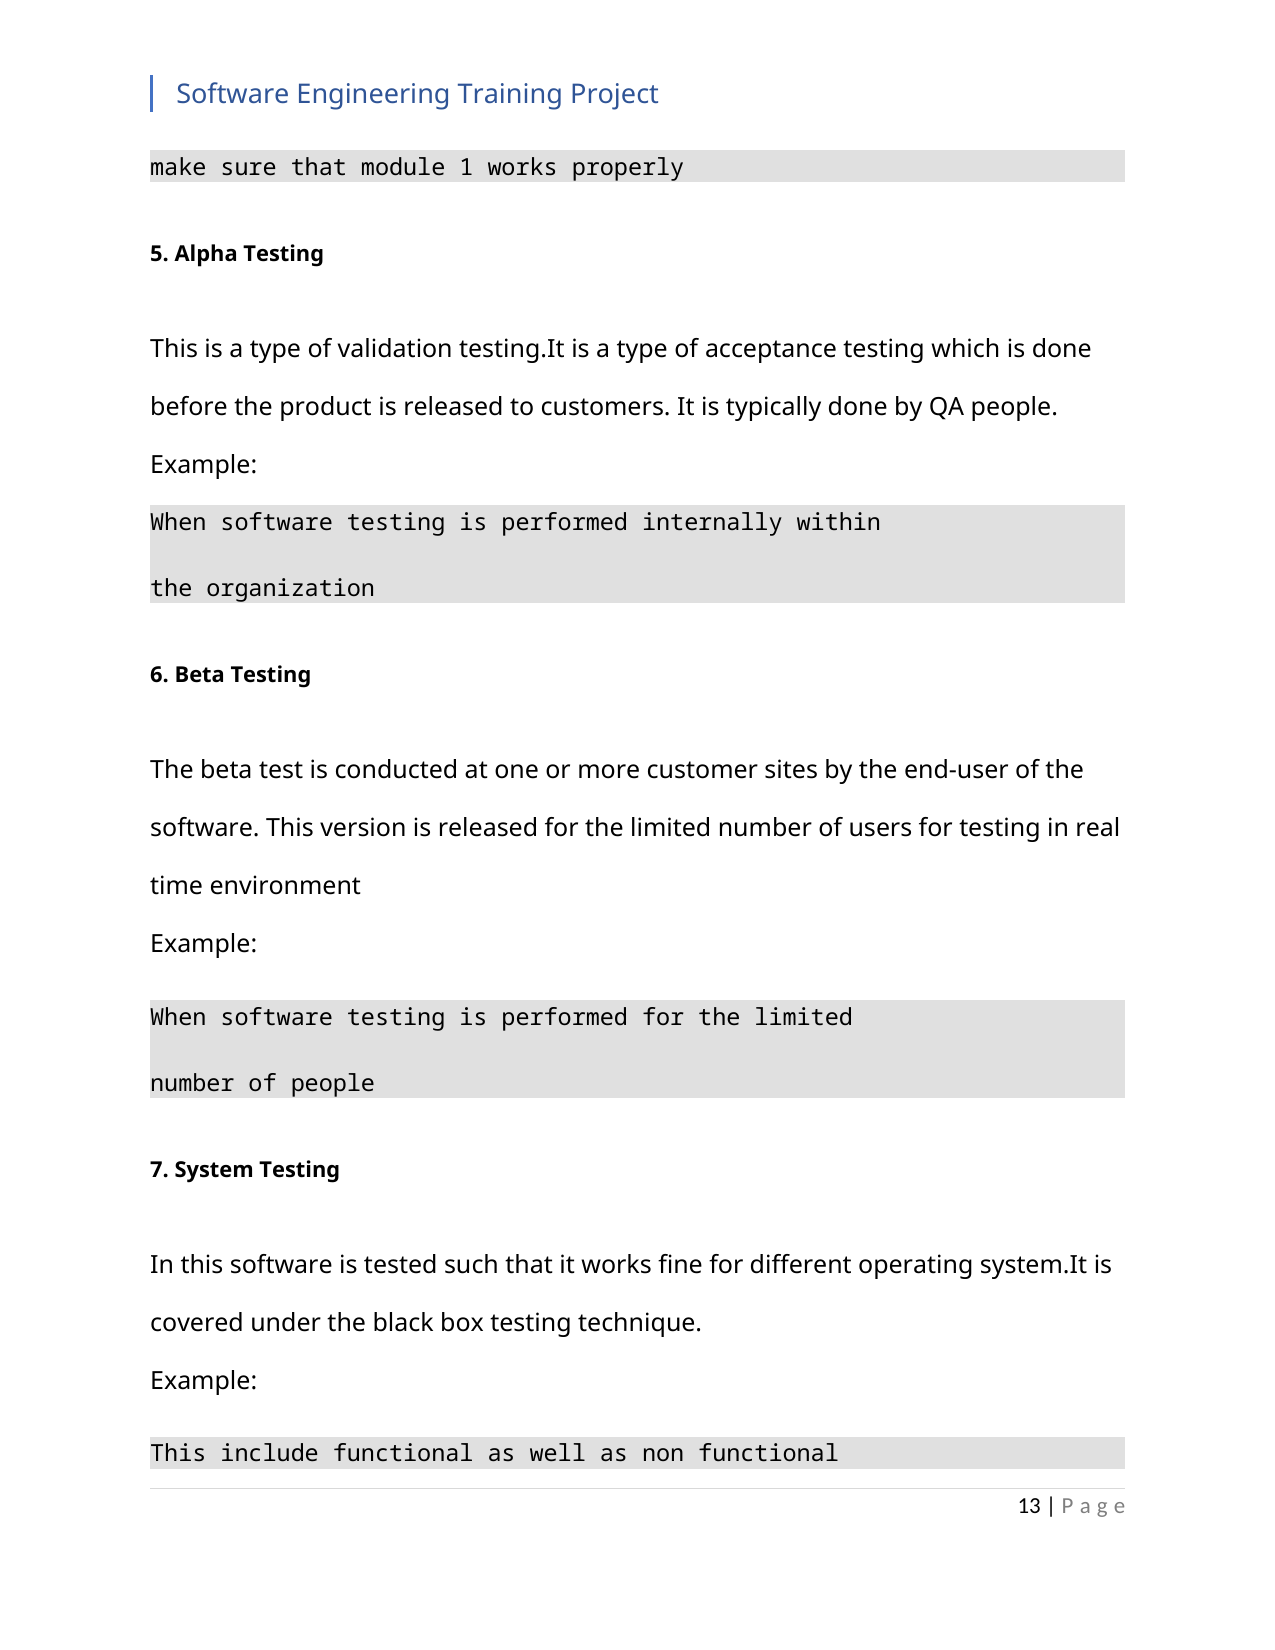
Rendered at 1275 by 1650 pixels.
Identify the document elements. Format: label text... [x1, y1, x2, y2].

text number of people [150, 1066, 1125, 1098]
text When software testing is performed for the limited [150, 1000, 1125, 1032]
text make sure that module 1 works properly [150, 150, 1125, 182]
subtitle 6. Beta Testing [150, 659, 1125, 689]
text This include functional as well as non functional [150, 1437, 1125, 1469]
subtitle 7. System Testing [150, 1154, 1125, 1184]
text The beta test is conducted at one or more customer sites by the end-user of the software. This version is released for the limited number of users for testing in real time environment Example: [150, 751, 1125, 960]
text the organization [150, 571, 1125, 603]
text When software testing is performed internally within [150, 505, 1125, 537]
text This is a type of validation testing.It is a type of acceptance testing which is done before the product is released to customers. It is typically done by QA people. Example: [150, 330, 1125, 481]
subtitle 5. Alpha Testing [150, 238, 1125, 268]
text In this software is tested such that it works fine for different operating system.It is covered under the black box testing technique. Example: [150, 1246, 1125, 1397]
